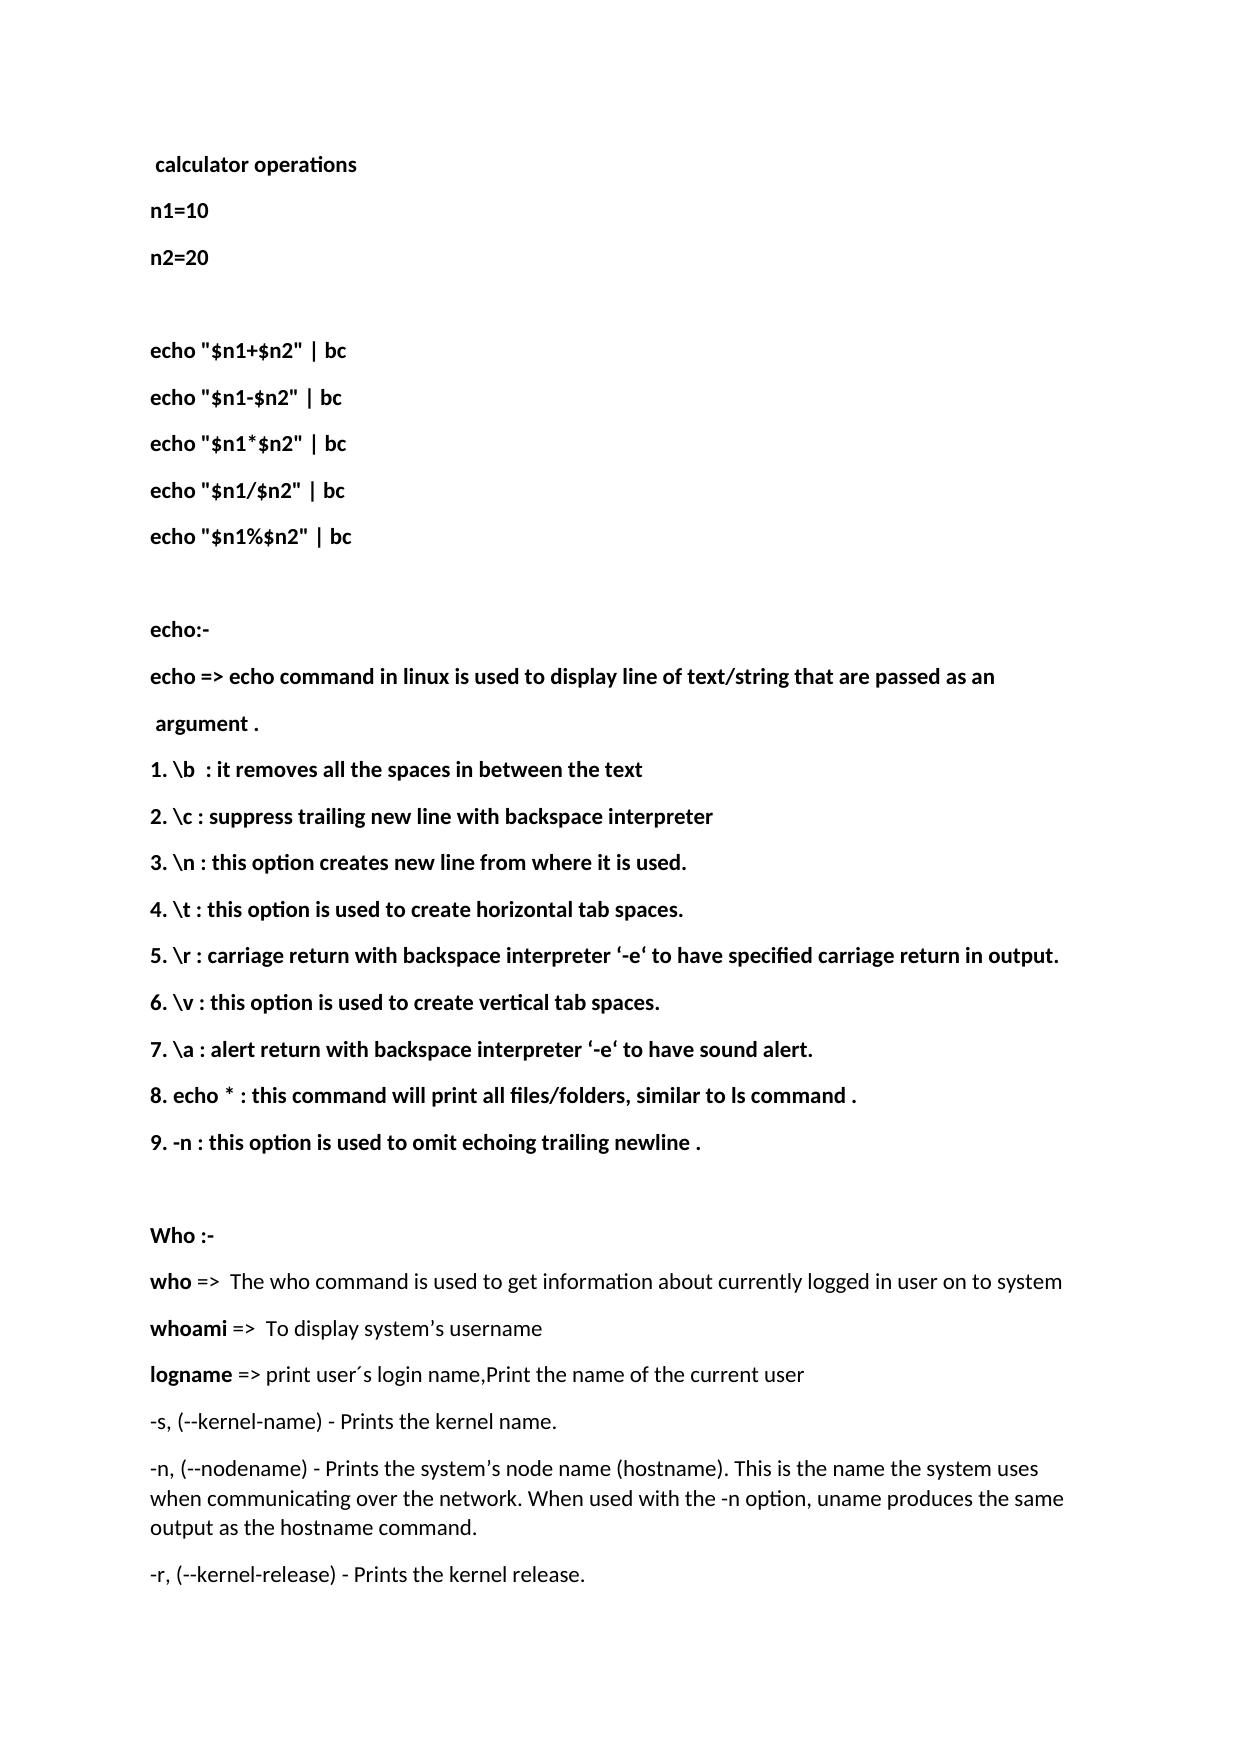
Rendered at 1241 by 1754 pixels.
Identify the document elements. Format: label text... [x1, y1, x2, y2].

text n2=20 [150, 243, 1090, 271]
text 4. \t : this option is used to create horizontal tab spaces. [150, 895, 1090, 923]
text logname => print user´s login name,Print the name of the current user [150, 1361, 1090, 1389]
text 8. echo * : this command will print all files/folders, similar to ls command . [150, 1081, 1090, 1109]
text 9. -n : this option is used to omit echoing trailing newline . [150, 1128, 1090, 1156]
text calculator operations [150, 150, 1090, 178]
text -r, (--kernel-release) - Prints the kernel release. [150, 1560, 1090, 1588]
text 5. \r : carriage return with backspace interpreter ‘-e‘ to have specified carriage return in output. [150, 942, 1090, 969]
text echo "$n1*$n2" | bc [150, 429, 1090, 457]
text who => The who command is used to get information about currently logged in user on to system [150, 1267, 1090, 1296]
text n1=10 [150, 197, 1090, 224]
text echo "$n1-$n2" | bc [150, 383, 1090, 411]
text echo "$n1%$n2" | bc [150, 522, 1090, 551]
text echo "$n1+$n2" | bc [150, 336, 1090, 364]
text 6. \v : this option is used to create vertical tab spaces. [150, 988, 1090, 1016]
text echo:- [150, 616, 1090, 644]
text -n, (--nodename) - Prints the system’s node name (hostname). This is the name the system uses when communicating over the network. When used with the -n option, uname produces the same output as the hostname command. [150, 1454, 1090, 1542]
text 7. \a : alert return with backspace interpreter ‘-e‘ to have sound alert. [150, 1035, 1090, 1063]
text 1. \b : it removes all the spaces in between the text [150, 755, 1090, 783]
text argument . [150, 709, 1090, 737]
text 2. \c : suppress trailing new line with backspace interpreter [150, 802, 1090, 830]
text whoami => To display system’s username [150, 1314, 1090, 1342]
text echo => echo command in linux is used to display line of text/string that are passed as an [150, 662, 1090, 690]
text -s, (--kernel-name) - Prints the kernel name. [150, 1407, 1090, 1435]
text echo "$n1/$n2" | bc [150, 476, 1090, 504]
text 3. \n : this option creates new line from where it is used. [150, 848, 1090, 876]
text Who :- [150, 1221, 1090, 1249]
